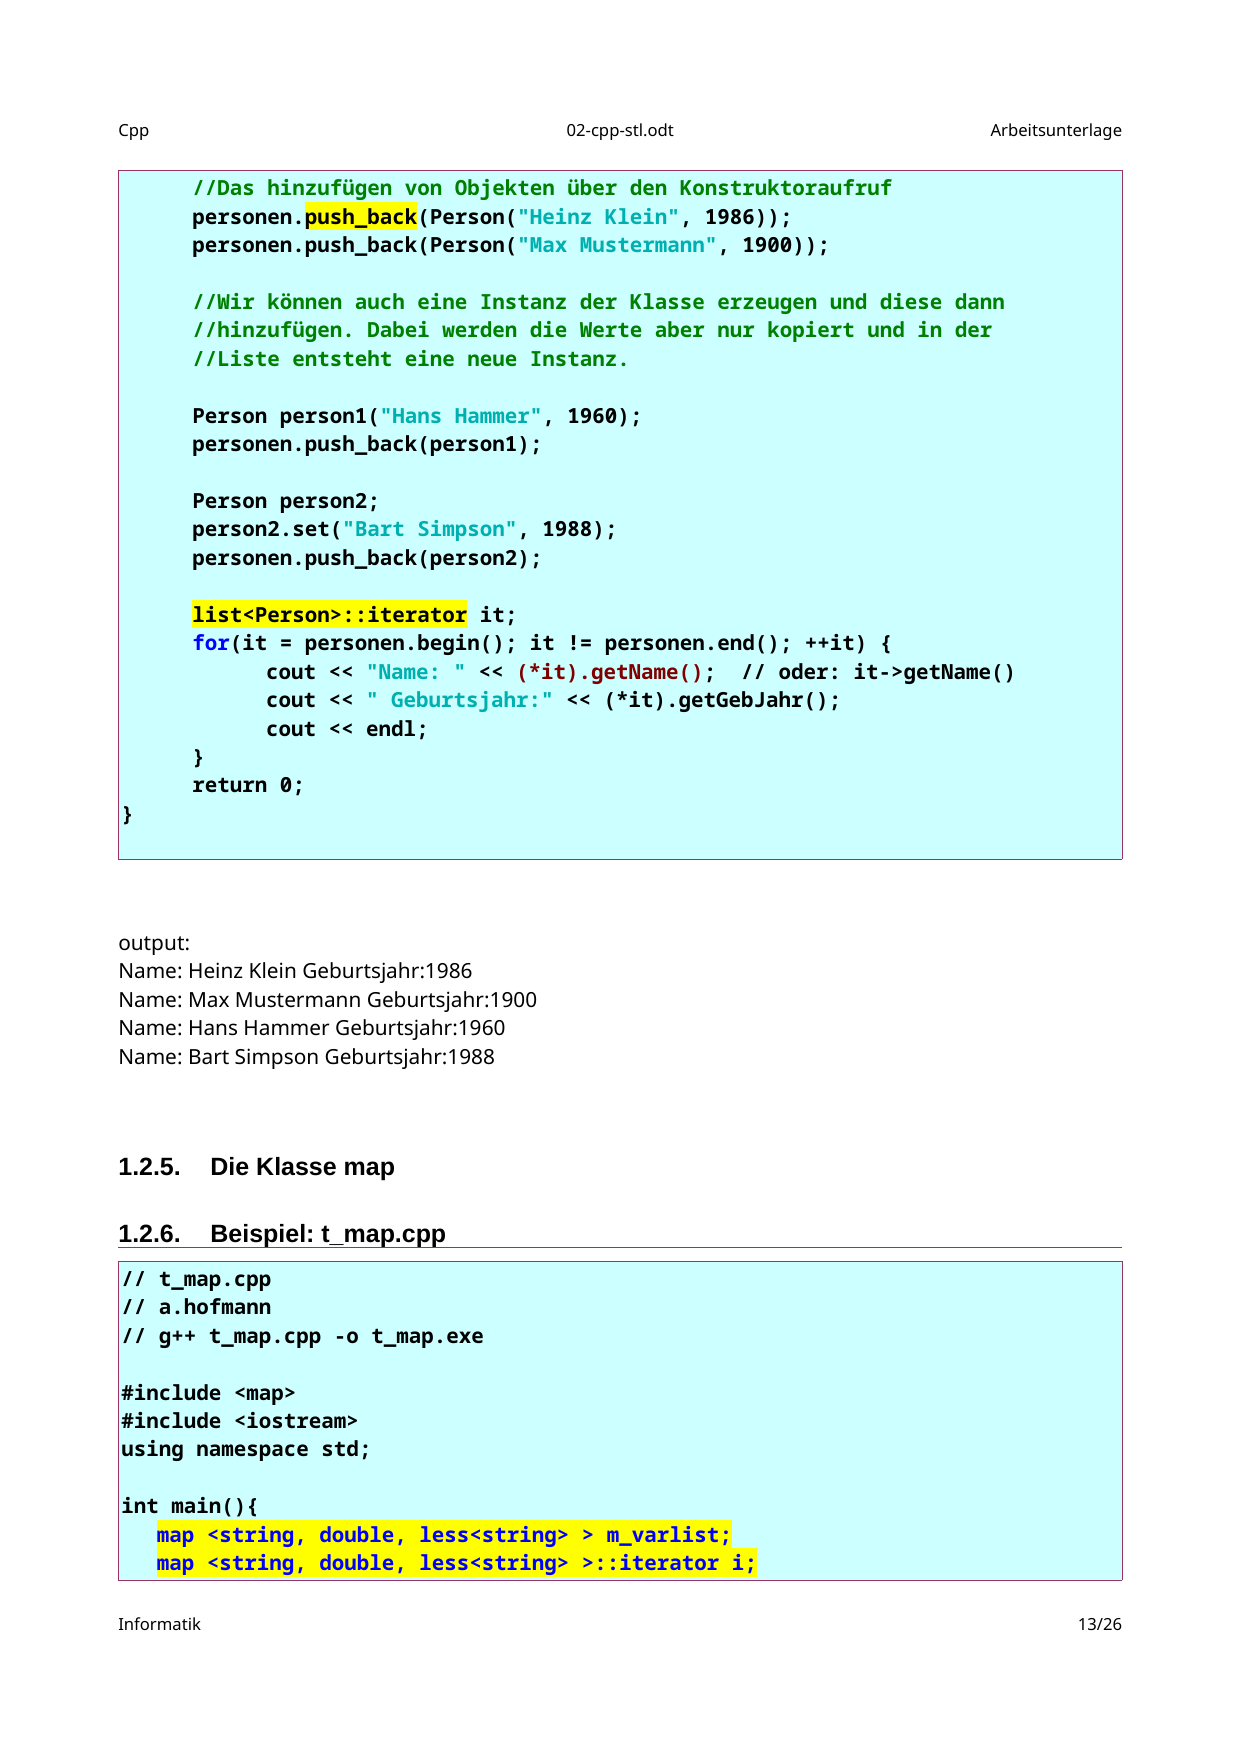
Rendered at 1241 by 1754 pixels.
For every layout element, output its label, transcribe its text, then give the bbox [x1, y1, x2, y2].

text #include <iostream> [119, 1403, 1122, 1431]
subtitle Die Klasse map [118, 1152, 1122, 1181]
text return 0; } [119, 767, 1122, 824]
text int main(){ [119, 1488, 1122, 1517]
text Name: Hans Hammer Geburtsjahr:1960 [118, 1013, 1122, 1042]
text map <string, double, less<string> > m_varlist; [119, 1517, 1122, 1545]
text cout << endl; } [119, 711, 1122, 767]
text // g++ t_map.cpp -o t_map.exe [119, 1318, 1122, 1346]
text map <string, double, less<string> >::iterator i; [119, 1545, 1122, 1580]
text #include <map> [119, 1374, 1122, 1403]
text output: [118, 928, 1122, 957]
text //Das hinzufügen von Objekten über den Konstruktoraufruf personen.push_back(Person("Heinz Klein", 1986)); personen.push_back(Person("Max Mustermann", 1900)); //Wir können auch eine Instanz der Klasse erzeugen und diese dann //hinzufügen. Dabei werden die Werte aber nur kopiert und in der //Liste entsteht eine neue Instanz. Person person1("Hans Hammer", 1960); personen.push_back(person1); Person person2; person2.set("Bart Simpson", 1988); personen.push_back(person2); list<Person>::iterator it; for(it = personen.begin(); it != personen.end(); ++it) { cout << "Name: " << (*it).getName(); // oder: it->getName() [119, 171, 1122, 682]
text // a.hofmann [119, 1289, 1122, 1318]
text Name: Bart Simpson Geburtsjahr:1988 [118, 1042, 1122, 1070]
text // t_map.cpp [119, 1262, 1122, 1289]
text using namespace std; [119, 1431, 1122, 1460]
subtitle Beispiel: t_map.cpp [118, 1218, 1122, 1247]
text Name: Max Mustermann Geburtsjahr:1900 [118, 985, 1122, 1013]
text Name: Heinz Klein Geburtsjahr:1986 [118, 957, 1122, 985]
text cout << " Geburtsjahr:" << (*it).getGebJahr(); [119, 682, 1122, 711]
